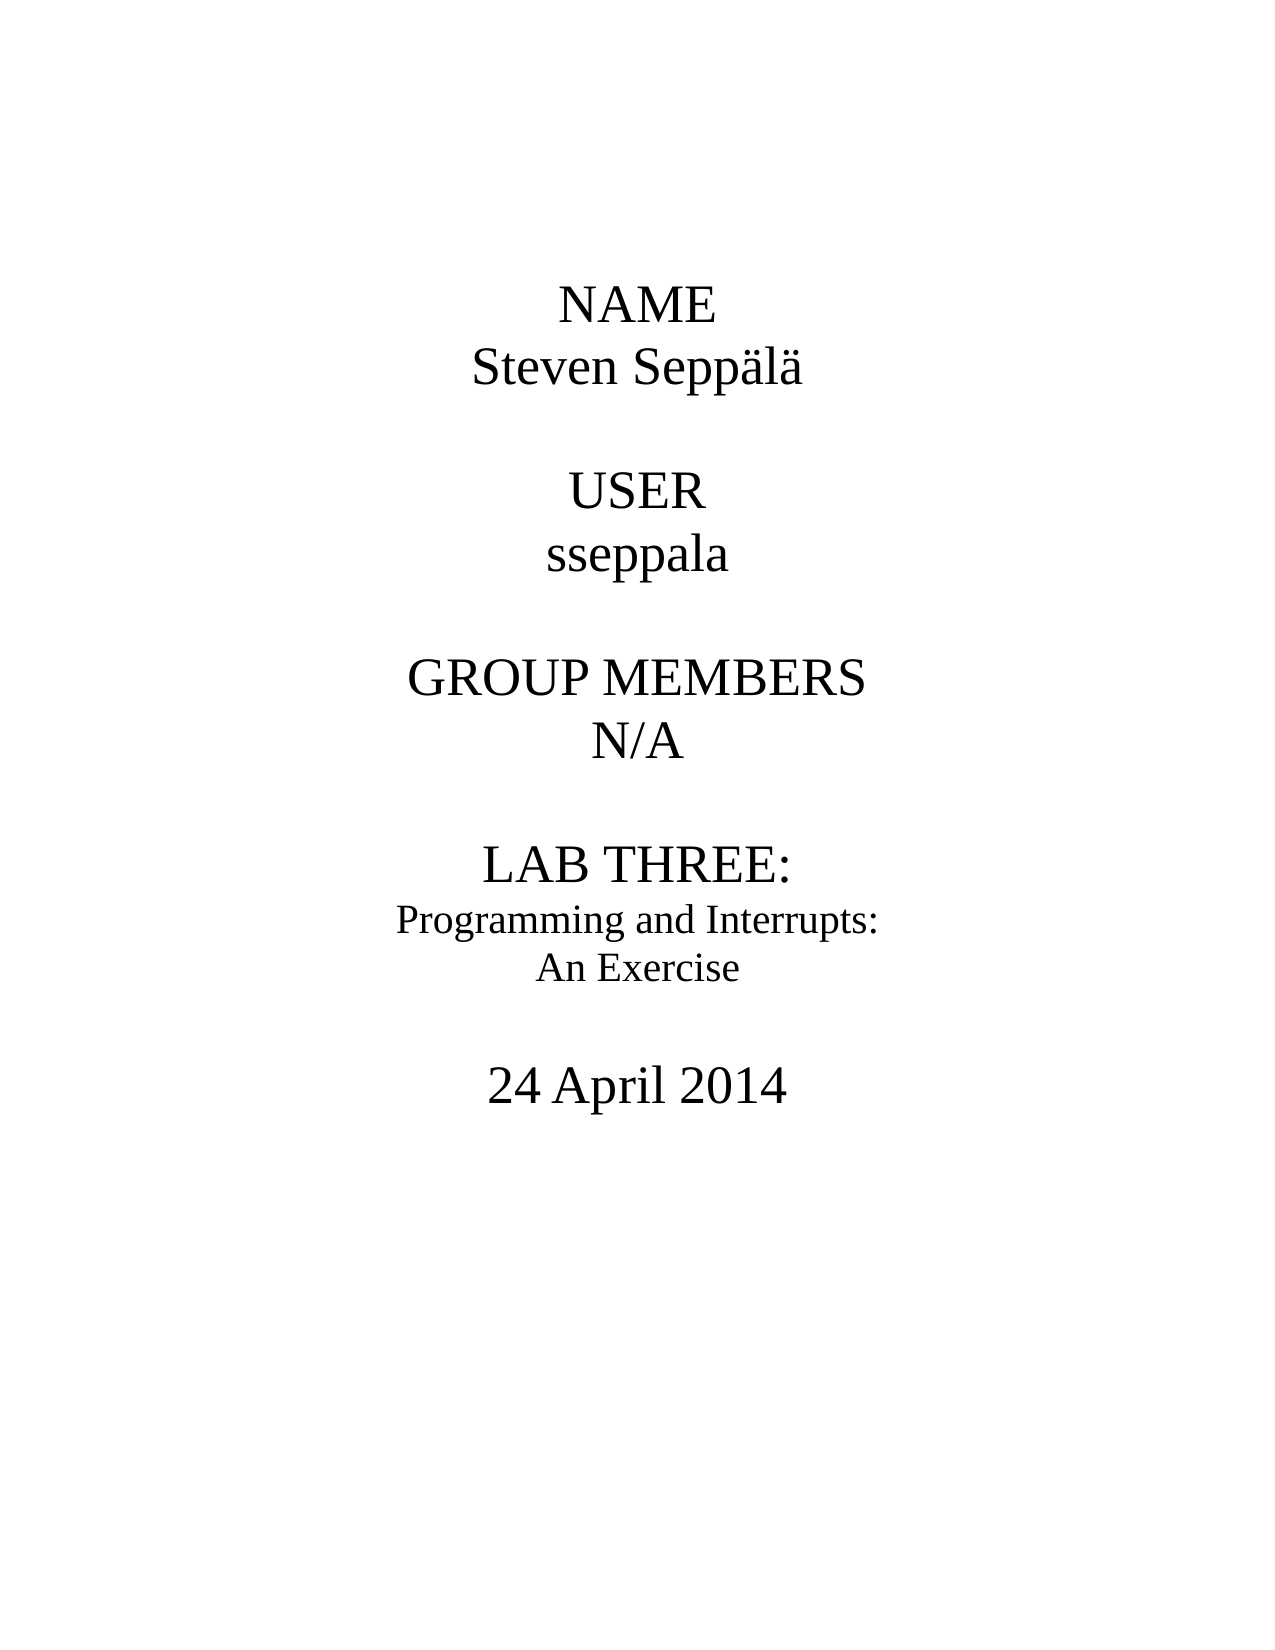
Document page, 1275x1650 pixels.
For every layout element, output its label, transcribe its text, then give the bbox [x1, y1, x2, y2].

text GROUP MEMBERS [118, 645, 1157, 707]
text 24 April 2014 [118, 1052, 1157, 1115]
text sseppala [118, 521, 1157, 583]
text USER [118, 458, 1157, 521]
text Steven Seppälä [118, 334, 1157, 396]
text N/A [118, 707, 1157, 770]
text LAB THREE: Programming and Interrupts: An Exercise [118, 770, 1157, 990]
text NAME [118, 271, 1157, 334]
